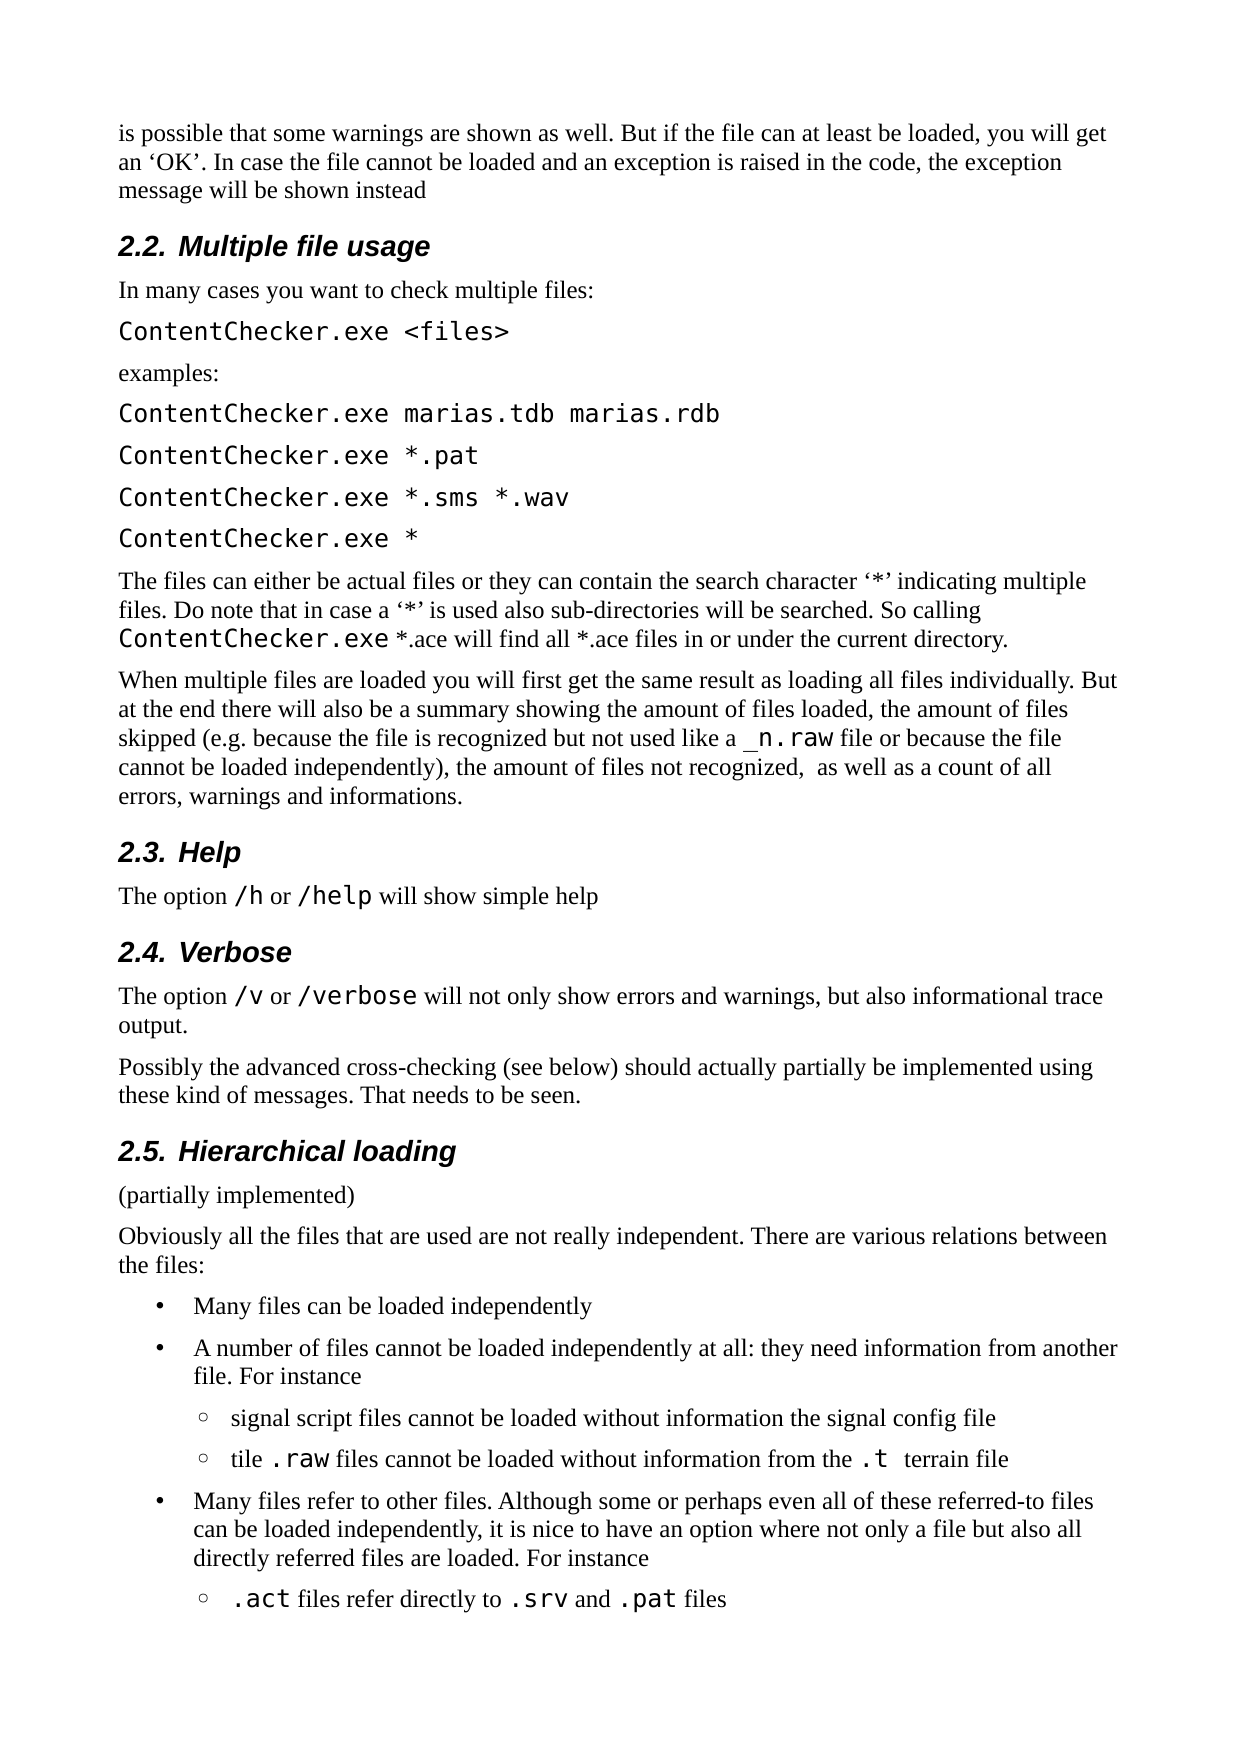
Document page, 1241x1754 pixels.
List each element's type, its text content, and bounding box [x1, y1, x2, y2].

text ContentChecker.exe *.sms *.wav [118, 483, 1122, 512]
text examples: [118, 358, 1122, 387]
text (partially implemented) [118, 1180, 1122, 1209]
subtitle Multiple file usage [118, 229, 1122, 263]
text Possibly the advanced cross-checking (see below) should actually partially be implemented using these kind of messages. That needs to be seen. [118, 1052, 1122, 1109]
text The option /h or /help will show simple help [118, 881, 1122, 910]
list tile .raw files cannot be loaded without information from the .t terrain file [193, 1444, 1122, 1473]
text The files can either be actual files or they can contain the search character ‘*’ indicating multiple files. Do note that in case a ‘*’ is used also sub-directories will be searched. So calling ContentChecker.exe *.ace will find all *.ace files in or under the current directory. [118, 566, 1122, 653]
text ContentChecker.exe <files> [118, 317, 1122, 346]
text ContentChecker.exe marias.tdb marias.rdb [118, 399, 1122, 429]
text When multiple files are loaded you will first get the same result as loading all files individually. But at the end there will also be a summary showing the amount of files loaded, the amount of files skipped (e.g. because the file is recognized but not used like a _n.raw file or because the file cannot be loaded independently), the amount of files not recognized, as well as a count of all errors, warnings and informations. [118, 666, 1122, 810]
list .act files refer directly to .srv and .pat files [193, 1584, 1122, 1614]
text Obviously all the files that are used are not really independent. There are various relations between the files: [118, 1221, 1122, 1279]
text In many cases you want to check multiple files: [118, 275, 1122, 304]
subtitle Verbose [118, 935, 1122, 969]
text is possible that some warnings are shown as well. But if the file can at least be loaded, you will get an ‘OK’. In case the file cannot be loaded and an exception is raised in the code, the exception message will be shown instead [118, 118, 1122, 204]
list signal script files cannot be loaded without information the signal config file [193, 1403, 1122, 1431]
list A number of files cannot be loaded independently at all: they need information from another file. For instance [156, 1333, 1122, 1390]
subtitle Help [118, 835, 1122, 868]
subtitle Hierarchical loading [118, 1134, 1122, 1168]
text ContentChecker.exe *.pat [118, 441, 1122, 470]
text ContentChecker.exe * [118, 524, 1122, 554]
list Many files refer to other files. Although some or perhaps even all of these referred-to files can be loaded independently, it is nice to have an option where not only a file but also all directly referred files are loaded. For instance [156, 1486, 1122, 1572]
list Many files can be loaded independently [156, 1291, 1122, 1320]
text The option /v or /verbose will not only show errors and warnings, but also informational trace output. [118, 981, 1122, 1039]
